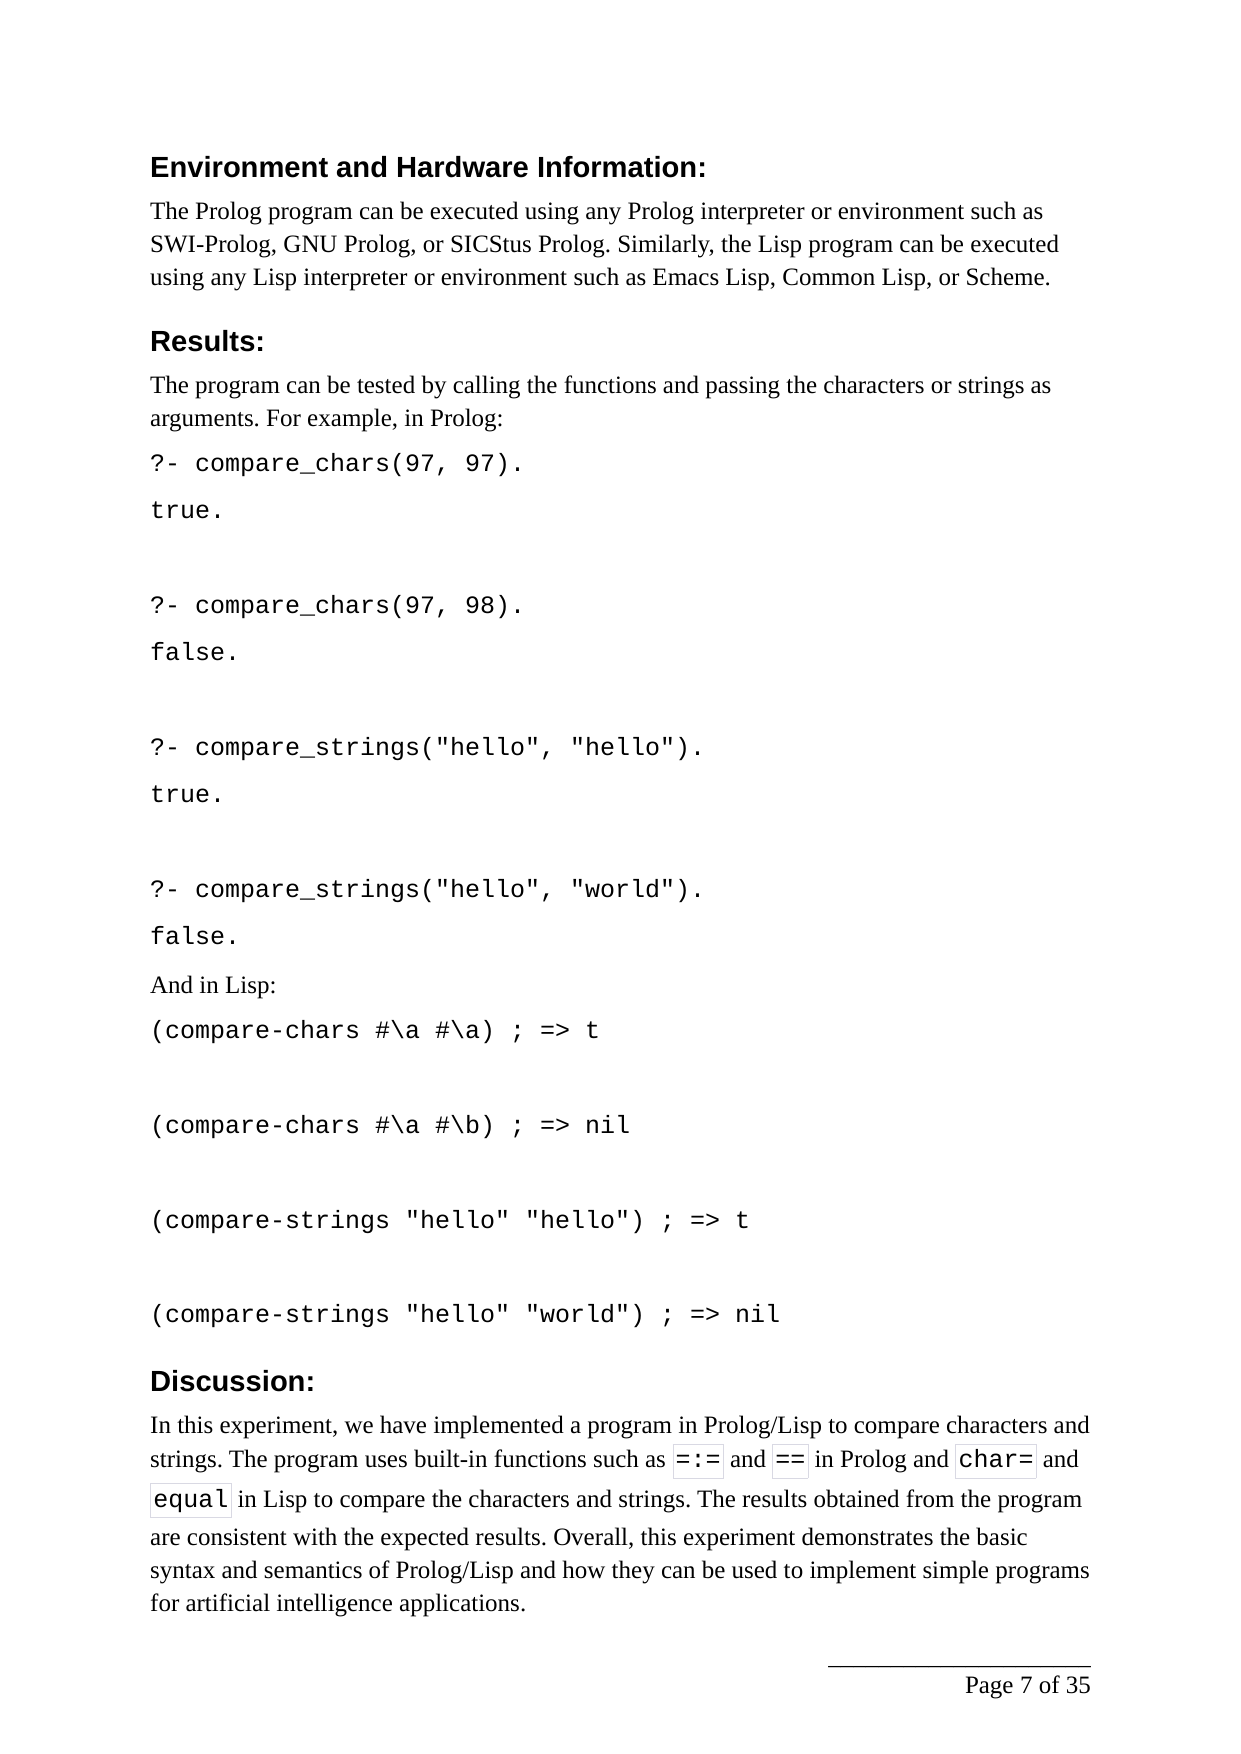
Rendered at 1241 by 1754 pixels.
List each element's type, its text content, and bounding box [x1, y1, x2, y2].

text ?- compare_strings("hello", "world"). [150, 876, 1091, 904]
text ?- compare_strings("hello", "hello"). [150, 734, 1091, 763]
text And in Lisp: [150, 970, 1091, 999]
subtitle Environment and Hardware Information: [150, 150, 1091, 183]
text (compare-strings "hello" "world") ; => nil [150, 1302, 1091, 1330]
text ?- compare_chars(97, 97). [150, 451, 1091, 479]
subtitle Results: [150, 324, 1091, 358]
text In this experiment, we have implemented a program in Prolog/Lisp to compare characters and strings. The program uses built-in functions such as =:= and == in Prolog and char= and equal in Lisp to compare the characters and strings. The results obtained from the program are consistent with the expected results. Overall, this experiment demonstrates the basic syntax and semantics of Prolog/Lisp and how they can be used to implement simple programs for artificial intelligence applications. [150, 1410, 1091, 1617]
text (compare-strings "hello" "hello") ; => t [150, 1207, 1091, 1236]
text ?- compare_chars(97, 98). [150, 593, 1091, 621]
text false. [150, 640, 1091, 668]
text The Prolog program can be executed using any Prolog interpreter or environment such as SWI-Prolog, GNU Prolog, or SICStus Prolog. Similarly, the Lisp program can be executed using any Lisp interpreter or environment such as Emacs Lisp, Common Lisp, or Scheme. [150, 196, 1091, 291]
subtitle Discussion: [150, 1364, 1091, 1397]
text (compare-chars #\a #\a) ; => t [150, 1018, 1091, 1046]
text false. [150, 923, 1091, 952]
text The program can be tested by calling the functions and passing the characters or strings as arguments. For example, in Prolog: [150, 370, 1091, 432]
text true. [150, 782, 1091, 810]
text (compare-chars #\a #\b) ; => nil [150, 1113, 1091, 1141]
text true. [150, 498, 1091, 526]
